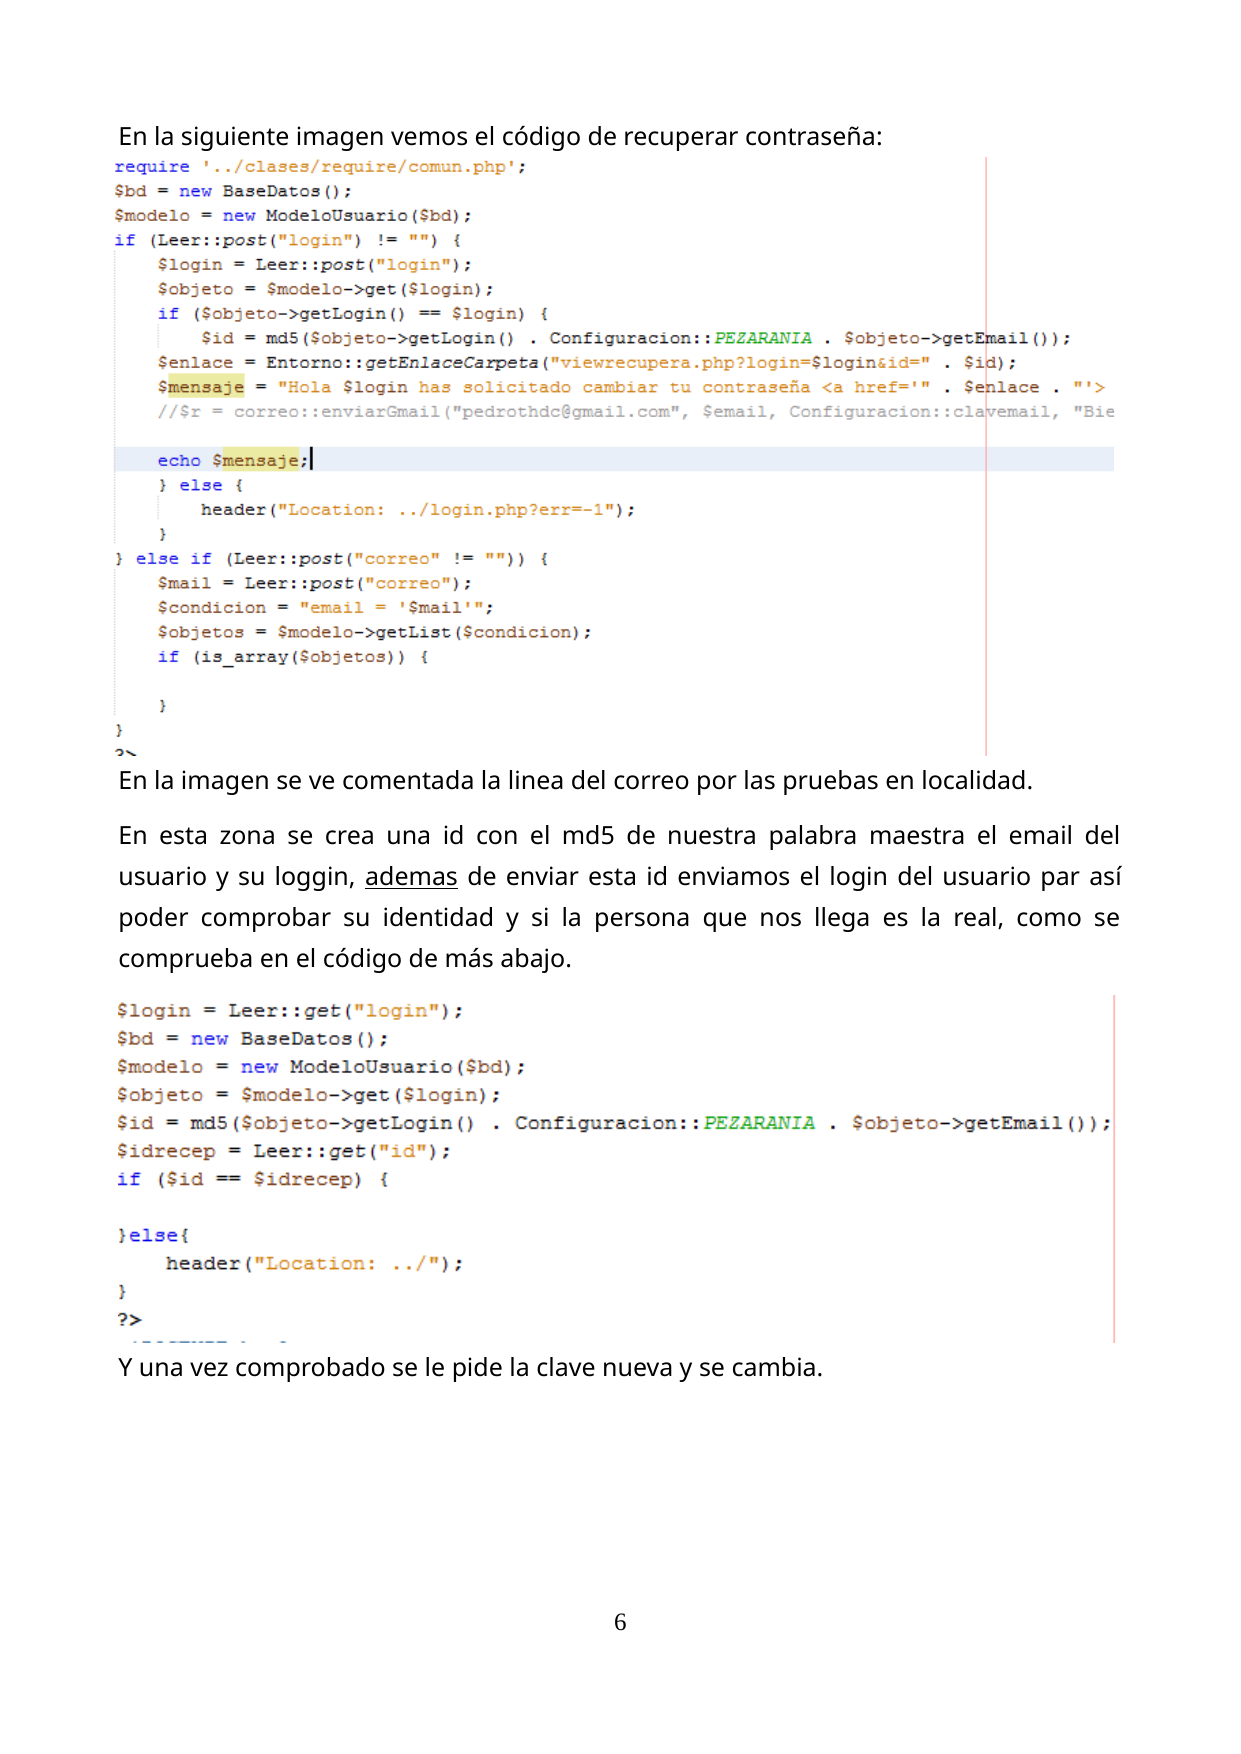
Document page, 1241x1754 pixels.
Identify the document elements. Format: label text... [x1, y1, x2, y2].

text Y una vez comprobado se le pide la clave nueva y se cambia. [118, 1343, 1122, 1384]
picture [118, 995, 1123, 1343]
text En la imagen se ve comentada la linea del correo por las pruebas en localidad. [118, 173, 1122, 797]
text En esta zona se crea una id con el md5 de nuestra palabra maestra el email del usuario y su loggin, ademas de enviar esta id enviamos el login del usuario par así poder comprobar su identidad y si la persona que nos llega es la real, como se comprueba en el código de más abajo. [118, 818, 1122, 974]
picture [110, 157, 1115, 756]
text En la siguiente imagen vemos el código de recuperar contraseña: [118, 118, 1122, 152]
